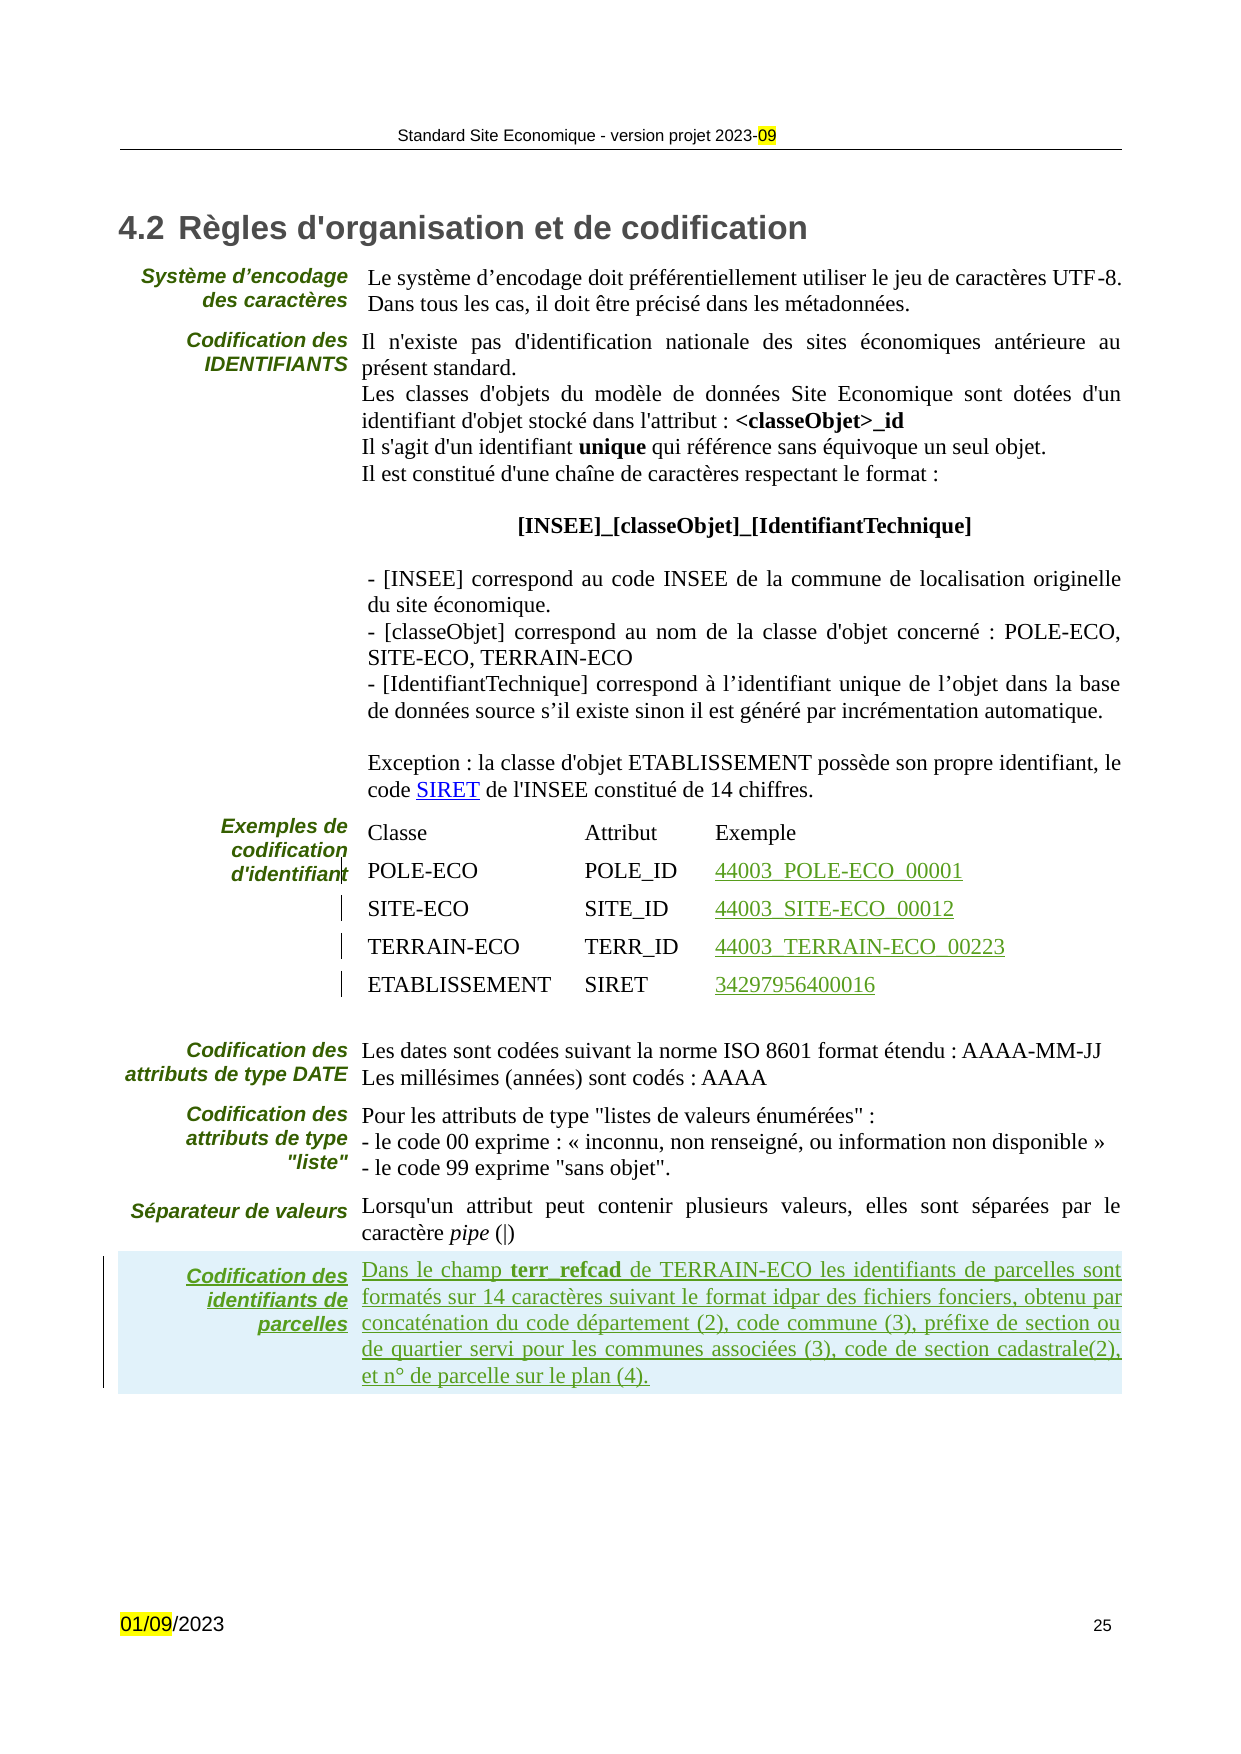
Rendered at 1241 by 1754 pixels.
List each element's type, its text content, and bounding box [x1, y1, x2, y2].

table_cell POLE_ID [573, 851, 703, 889]
table_cell 44003_SITE-ECO_00012 [703, 889, 1122, 927]
table_cell 34297956400016 [703, 965, 1122, 1003]
table_header Exemple [703, 814, 1122, 851]
table_header Classe [356, 814, 573, 851]
table_cell Pour les attributs de type "listes de valeurs énumérées" : - le code 00 exprime : « inconnu, non renseigné, ou information non disponible » - le code 99 exprime "sans objet". [356, 1096, 1122, 1187]
table_cell Codification des attributs de type DATE [118, 1032, 356, 1096]
table_cell ETABLISSEMENT [356, 965, 573, 1003]
table_cell Lorsqu'un attribut peut contenir plusieurs valeurs, elles sont séparées par le caractère pipe (|) [356, 1187, 1122, 1251]
table_cell SITE_ID [573, 889, 703, 927]
table_cell TERR_ID [573, 927, 703, 965]
table_cell [356, 808, 1122, 814]
subtitle Règles d'organisation et de codification [118, 208, 1122, 246]
table_cell 44003_POLE-ECO_00001 [703, 851, 1122, 889]
table_cell Séparateur de valeurs [118, 1187, 356, 1251]
table_cell Codification des IDENTIFIANTS [118, 322, 356, 808]
table_cell Codification des attributs de type "liste" [118, 1096, 356, 1187]
table_header Le système d’encodage doit préférentiellement utiliser le jeu de caractères UTF‑8. Dans tous les cas, il doit être précisé dans les métadonnées. [356, 258, 1122, 322]
table_cell Exemples de codification d'identifiant [118, 808, 356, 1032]
table_cell [356, 1003, 1122, 1032]
table_cell Les dates sont codées suivant la norme ISO 8601 format étendu : AAAA-MM-JJ Les millésimes (années) sont codés : AAAA [356, 1032, 1122, 1096]
table_cell 44003_TERRAIN-ECO_00223 [703, 927, 1122, 965]
table_cell SITE-ECO [356, 889, 573, 927]
table_header Attribut [573, 814, 703, 851]
table_header Système d’encodage des caractères [118, 258, 356, 322]
table_cell POLE-ECO [356, 851, 573, 889]
table_cell TERRAIN-ECO [356, 927, 573, 965]
table_cell Il n'existe pas d'identification nationale des sites économiques antérieure au présent standard. Les classes d'objets du modèle de données Site Economique sont dotées d'un identifiant d'objet stocké dans l'attribut : <classeObjet>_id Il s'agit d'un identifiant unique qui référence sans équivoque un seul objet. Il est constitué d'une chaîne de caractères respectant le format : [INSEE]_[classeObjet]_[IdentifiantTechnique] - [INSEE] correspond au code INSEE de la commune de localisation originelle du site économique. - [classeObjet] correspond au nom de la classe d'objet concerné : POLE-ECO, SITE-ECO, TERRAIN-ECO - [IdentifiantTechnique] correspond à l’identifiant unique de l’objet dans la base de données source s’il existe sinon il est généré par incrémentation automatique. Exception : la classe d'objet ETABLISSEMENT possède son propre identifiant, le code SIRET de l'INSEE constitué de 14 chiffres. [356, 322, 1122, 808]
table_cell SIRET [573, 965, 703, 1003]
